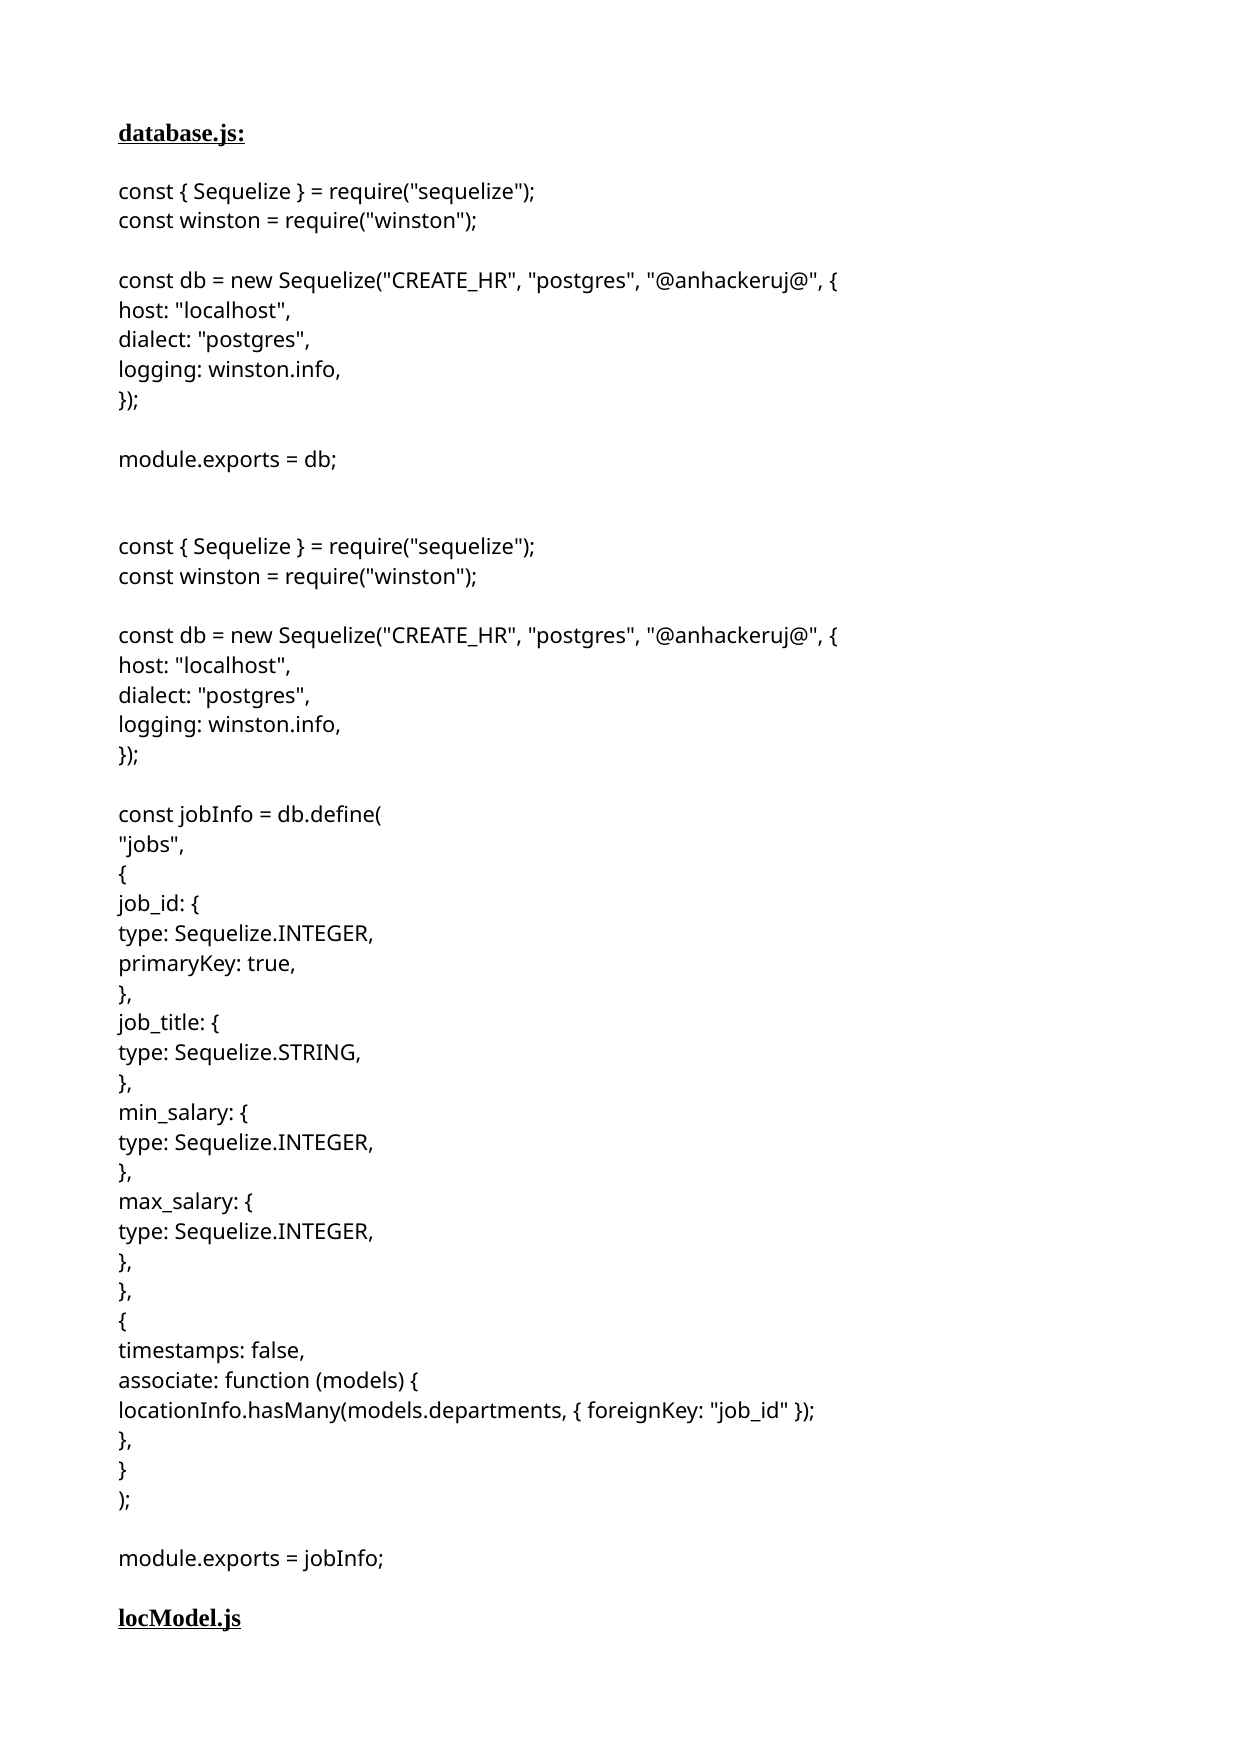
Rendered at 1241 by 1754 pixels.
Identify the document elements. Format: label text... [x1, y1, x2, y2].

text "jobs", [118, 828, 1122, 858]
text logging: winston.info, [118, 709, 1122, 739]
text type: Sequelize.INTEGER, [118, 918, 1122, 948]
text }, [118, 977, 1122, 1007]
text timestamps: false, [118, 1335, 1122, 1365]
text const db = new Sequelize("CREATE_HR", "postgres", "@anhackeruj@", { [118, 620, 1122, 650]
text dialect: "postgres", [118, 680, 1122, 709]
text min_salary: { [118, 1097, 1122, 1126]
text } [118, 1454, 1122, 1484]
text module.exports = db; [118, 443, 1122, 473]
text const db = new Sequelize("CREATE_HR", "postgres", "@anhackeruj@", { [118, 265, 1122, 295]
text type: Sequelize.STRING, [118, 1037, 1122, 1067]
text ); [118, 1484, 1122, 1514]
text const winston = require("winston"); [118, 561, 1122, 590]
text host: "localhost", [118, 295, 1122, 324]
text host: "localhost", [118, 650, 1122, 680]
text const { Sequelize } = require("sequelize"); [118, 176, 1122, 205]
text primaryKey: true, [118, 948, 1122, 977]
text locModel.js [118, 1603, 1122, 1632]
text }); [118, 739, 1122, 769]
text }, [118, 1246, 1122, 1275]
text database.js: [118, 118, 1122, 147]
text dialect: "postgres", [118, 324, 1122, 354]
text job_title: { [118, 1007, 1122, 1037]
text job_id: { [118, 888, 1122, 918]
text associate: function (models) { [118, 1365, 1122, 1394]
text logging: winston.info, [118, 354, 1122, 384]
text { [118, 858, 1122, 888]
text locationInfo.hasMany(models.departments, { foreignKey: "job_id" }); [118, 1394, 1122, 1424]
text }, [118, 1275, 1122, 1305]
text }, [118, 1156, 1122, 1186]
text { [118, 1305, 1122, 1335]
text const jobInfo = db.define( [118, 799, 1122, 828]
text }, [118, 1424, 1122, 1454]
text type: Sequelize.INTEGER, [118, 1216, 1122, 1246]
text type: Sequelize.INTEGER, [118, 1126, 1122, 1156]
text }, [118, 1067, 1122, 1097]
text const winston = require("winston"); [118, 205, 1122, 235]
text }); [118, 384, 1122, 414]
text max_salary: { [118, 1186, 1122, 1216]
text const { Sequelize } = require("sequelize"); [118, 531, 1122, 561]
text module.exports = jobInfo; [118, 1543, 1122, 1573]
